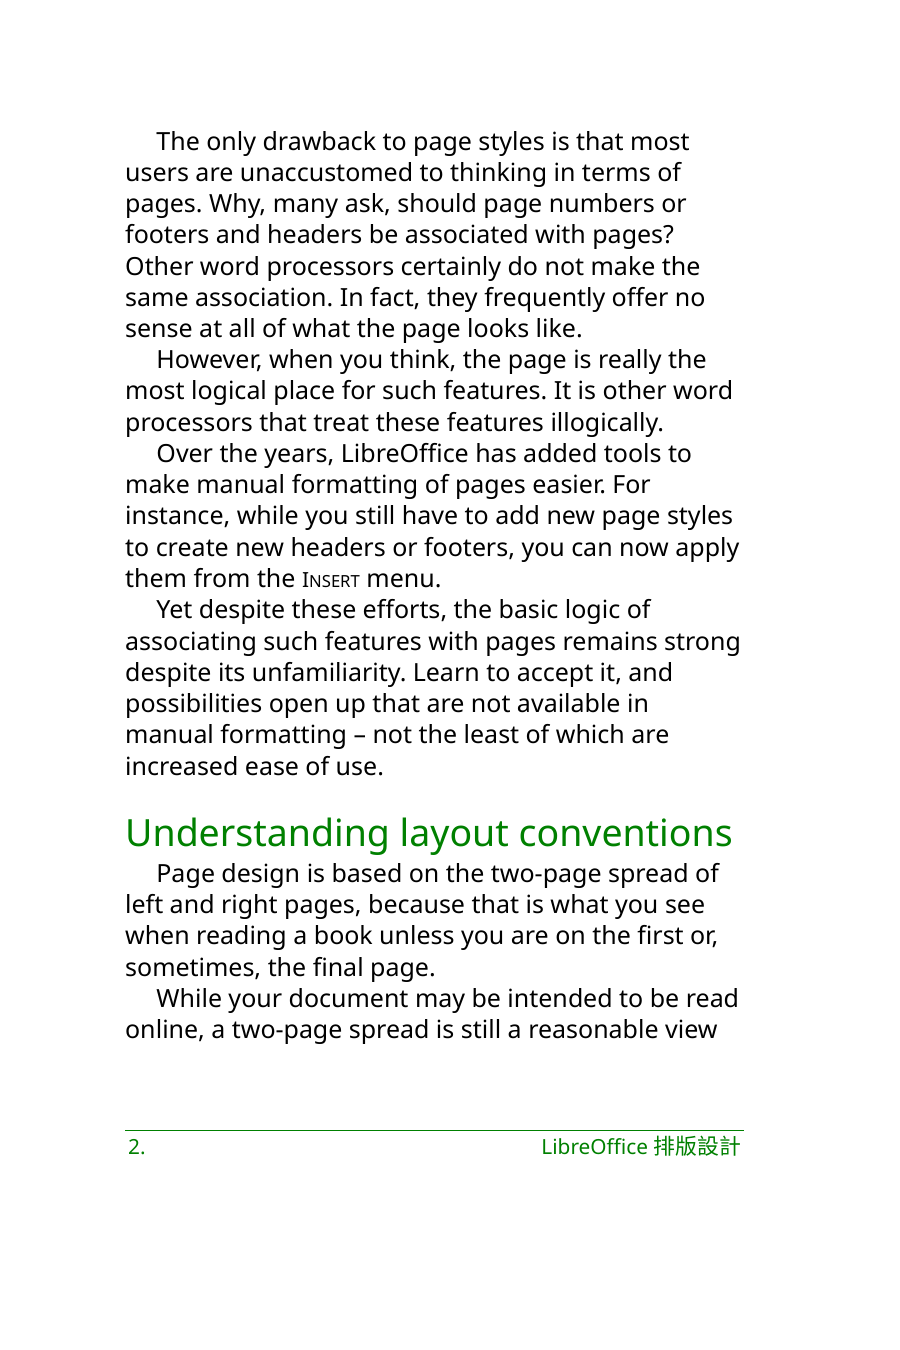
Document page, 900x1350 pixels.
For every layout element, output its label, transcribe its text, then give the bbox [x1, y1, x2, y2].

text While your document may be intended to be read online, a two-page spread is still a reasonable view [125, 982, 744, 1045]
subtitle Understanding layout conventions [125, 806, 744, 857]
text Yet despite these efforts, the basic logic of associating such features with pages remains strong despite its unfamiliarity. Learn to accept it, and possibilities open up that are not available in manual formatting – not the least of which are increased ease of use. [125, 594, 744, 781]
text However, when you think, the page is really the most logical place for such features. It is other word processors that treat these features illogically. [125, 344, 744, 437]
text The only drawback to page styles is that most users are unaccustomed to thinking in terms of pages. Why, many ask, should page numbers or footers and headers be associated with pages? Other word processors certainly do not make the same association. In fact, they frequently offer no sense at all of what the page looks like. [125, 125, 744, 344]
text Over the years, LibreOffice has added tools to make manual formatting of pages easier. For instance, while you still have to add new page styles to create new headers or footers, you can now apply them from the Insert menu. [125, 437, 744, 594]
text Page design is based on the two-page spread of left and right pages, because that is what you see when reading a book unless you are on the first or, sometimes, the final page. [125, 857, 744, 982]
